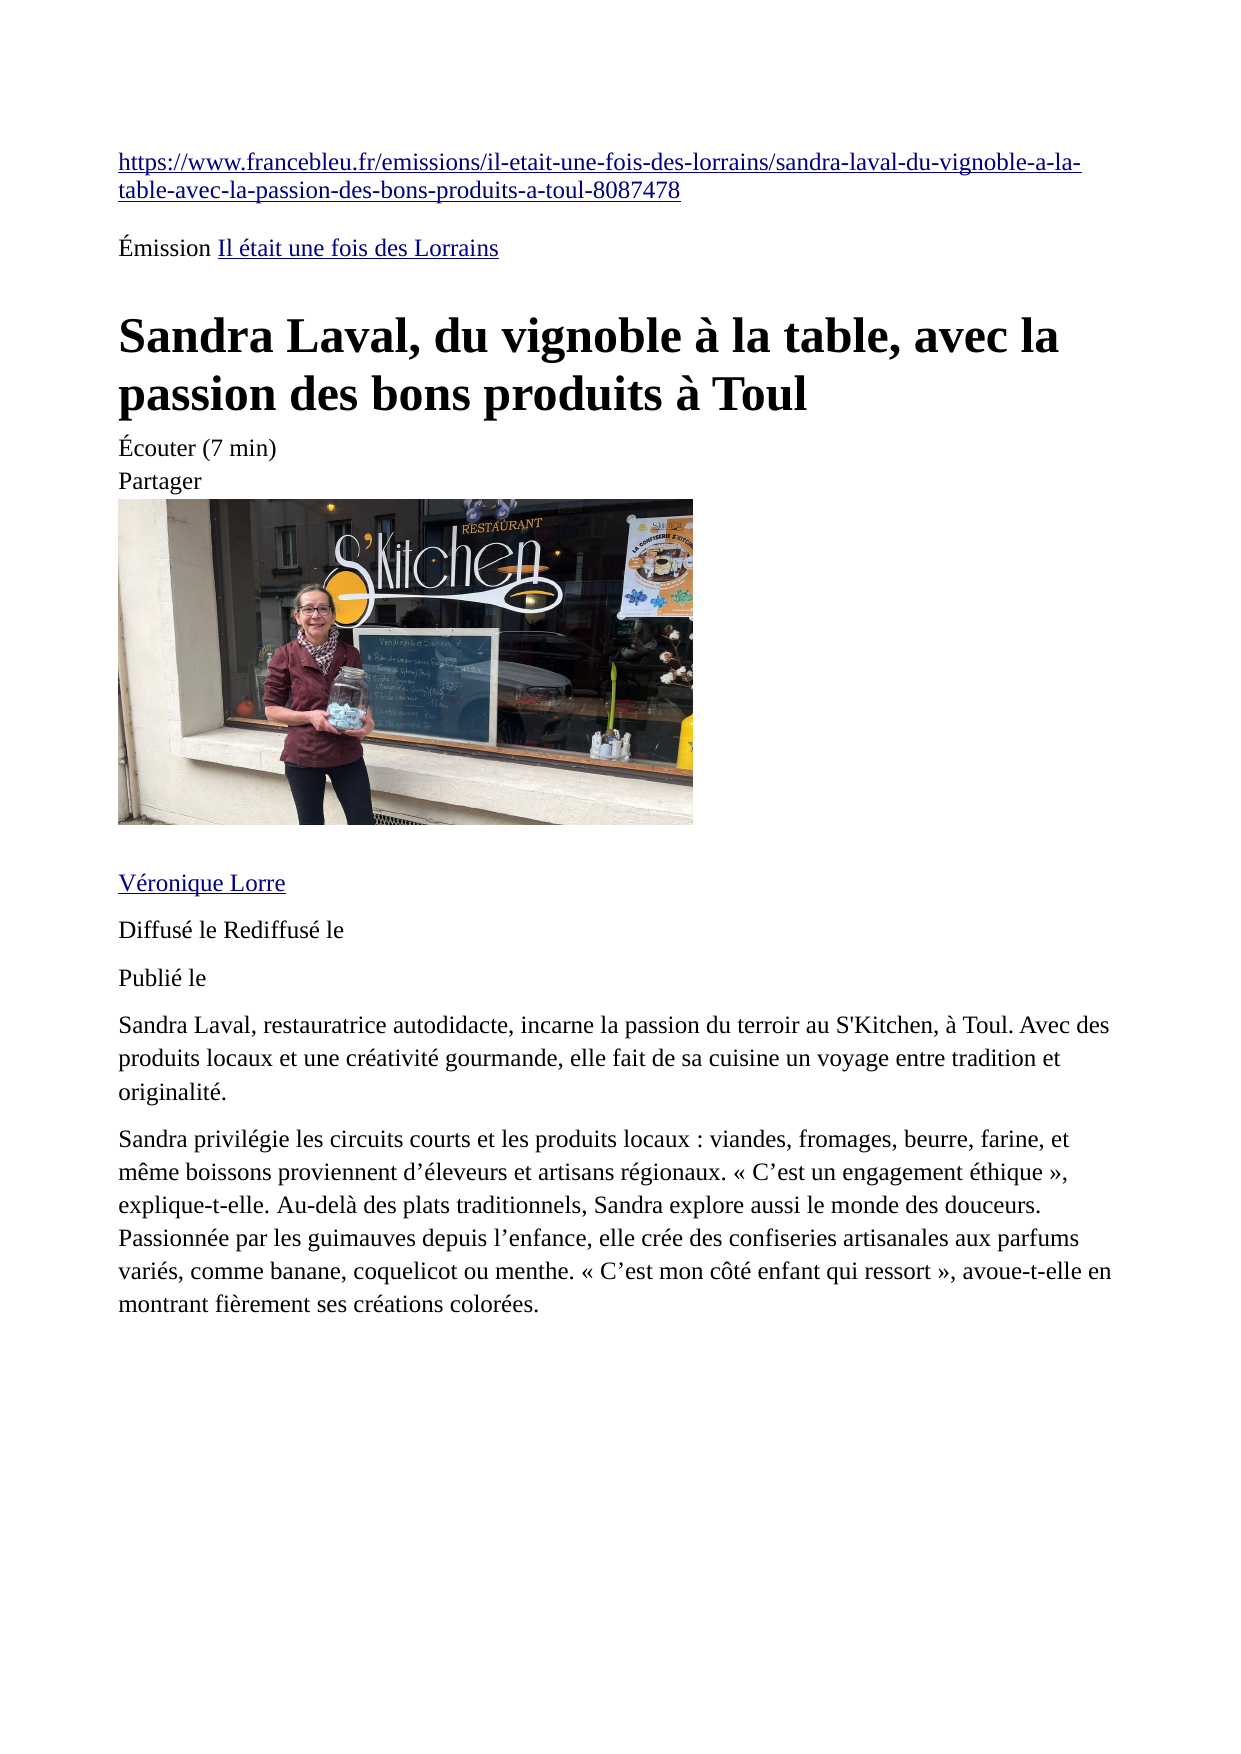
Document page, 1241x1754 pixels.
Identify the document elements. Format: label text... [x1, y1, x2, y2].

text Émission Il était une fois des Lorrains [118, 233, 1122, 262]
text Sandra privilégie les circuits courts et les produits locaux : viandes, fromages, beurre, farine, et même boissons proviennent d’éleveurs et artisans régionaux. « C’est un engagement éthique », explique-t-elle. Au-delà des plats traditionnels, Sandra explore aussi le monde des douceurs. Passionnée par les guimauves depuis l’enfance, elle crée des confiseries artisanales aux parfums variés, comme banane, coquelicot ou menthe. « C’est mon côté enfant qui ressort », avoue-t-elle en montrant fièrement ses créations colorées. [118, 1124, 1122, 1318]
text Véronique Lorre [118, 868, 1122, 896]
picture [118, 499, 693, 825]
text Diffusé le Rediffusé le [118, 915, 1122, 944]
text Écouter (7 min) [118, 433, 1122, 462]
text https://www.francebleu.fr/emissions/il-etait-une-fois-des-lorrains/sandra-laval-du-vignoble-a-la-table-avec-la-passion-des-bons-produits-a-toul-8087478 [118, 147, 1122, 204]
text Sandra Laval, restauratrice autodidacte, incarne la passion du terroir au S'Kitchen, à Toul. Avec des produits locaux et une créativité gourmande, elle fait de sa cuisine un voyage entre tradition et originalité. [118, 1011, 1122, 1105]
text Publié le [118, 963, 1122, 992]
subtitle Sandra Laval, du vignoble à la table, avec la passion des bons produits à Toul [118, 306, 1122, 421]
text Partager [118, 466, 1122, 495]
